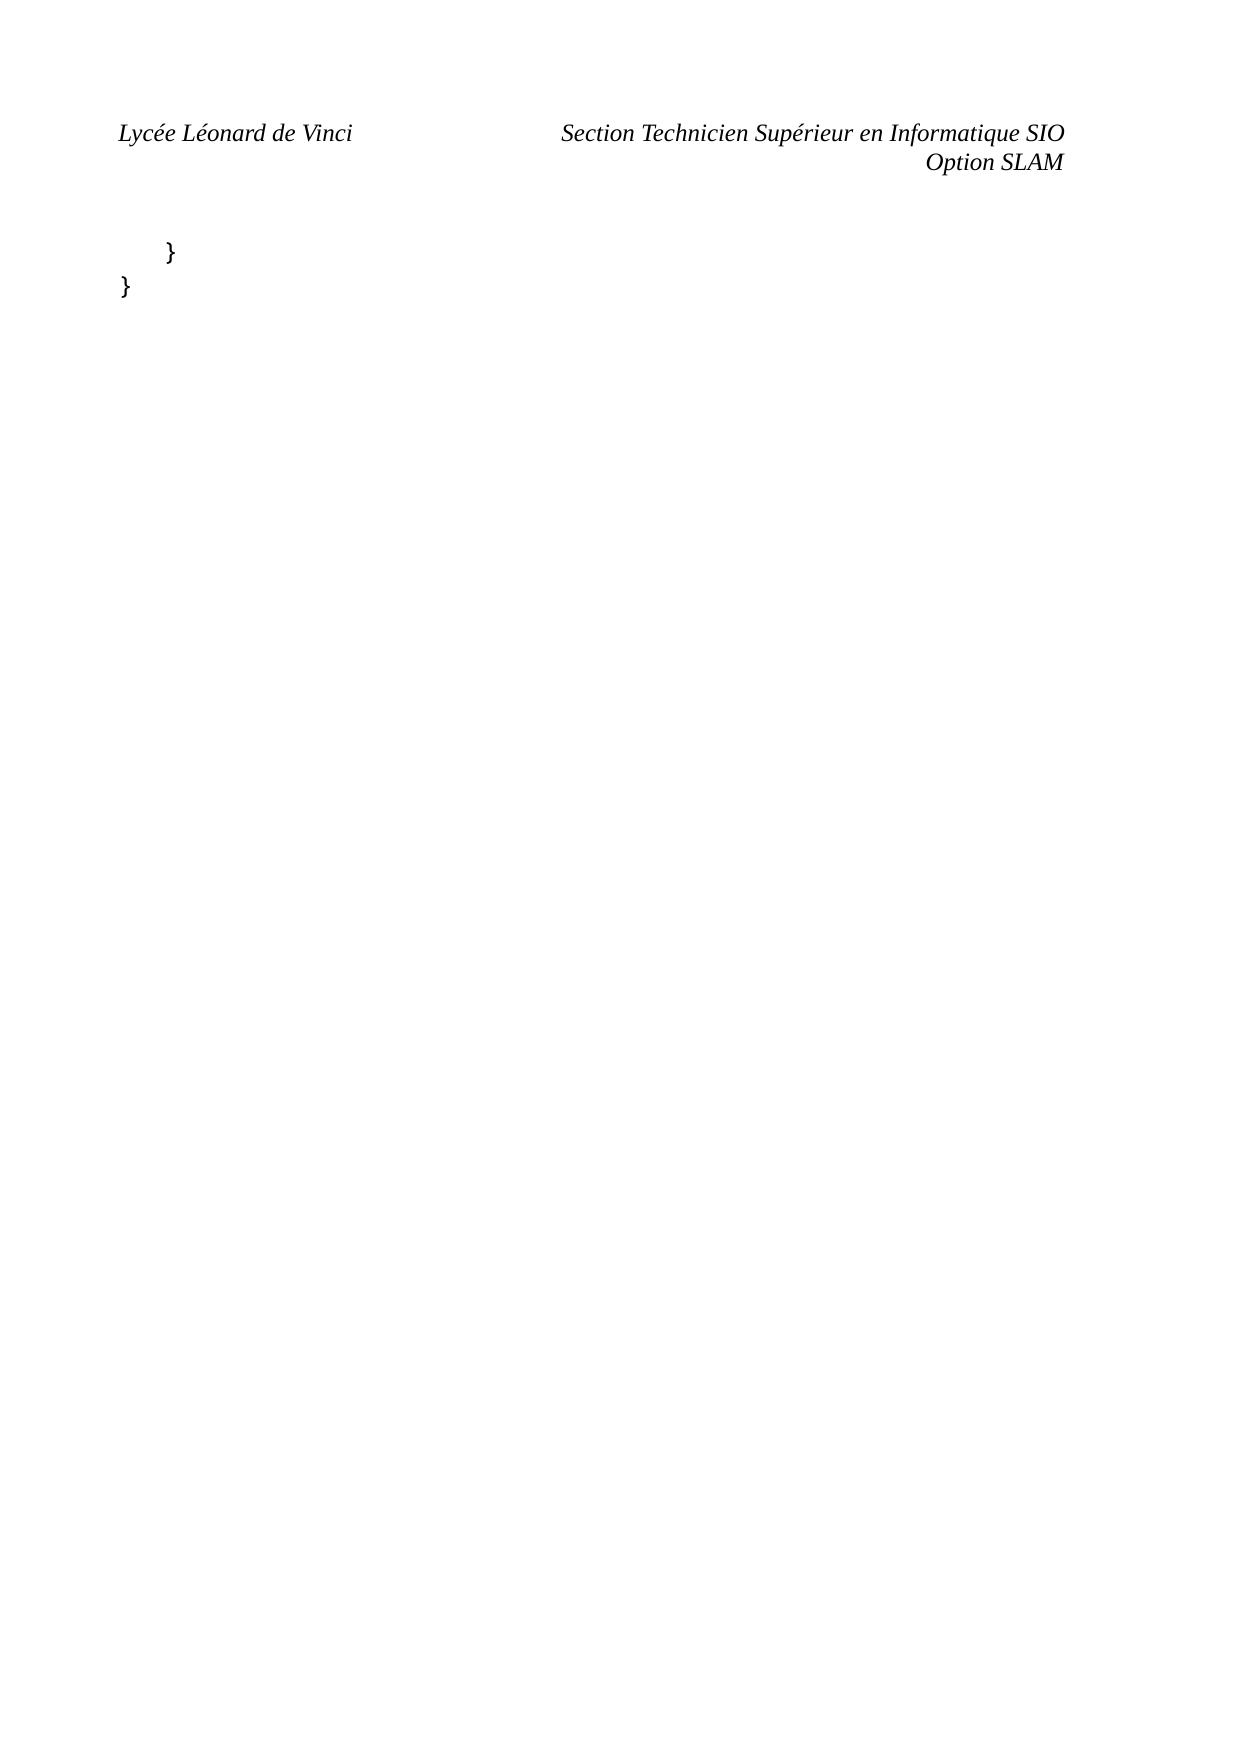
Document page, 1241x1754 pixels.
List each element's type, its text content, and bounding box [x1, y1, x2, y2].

text } [118, 234, 1122, 268]
text } [118, 268, 1122, 302]
